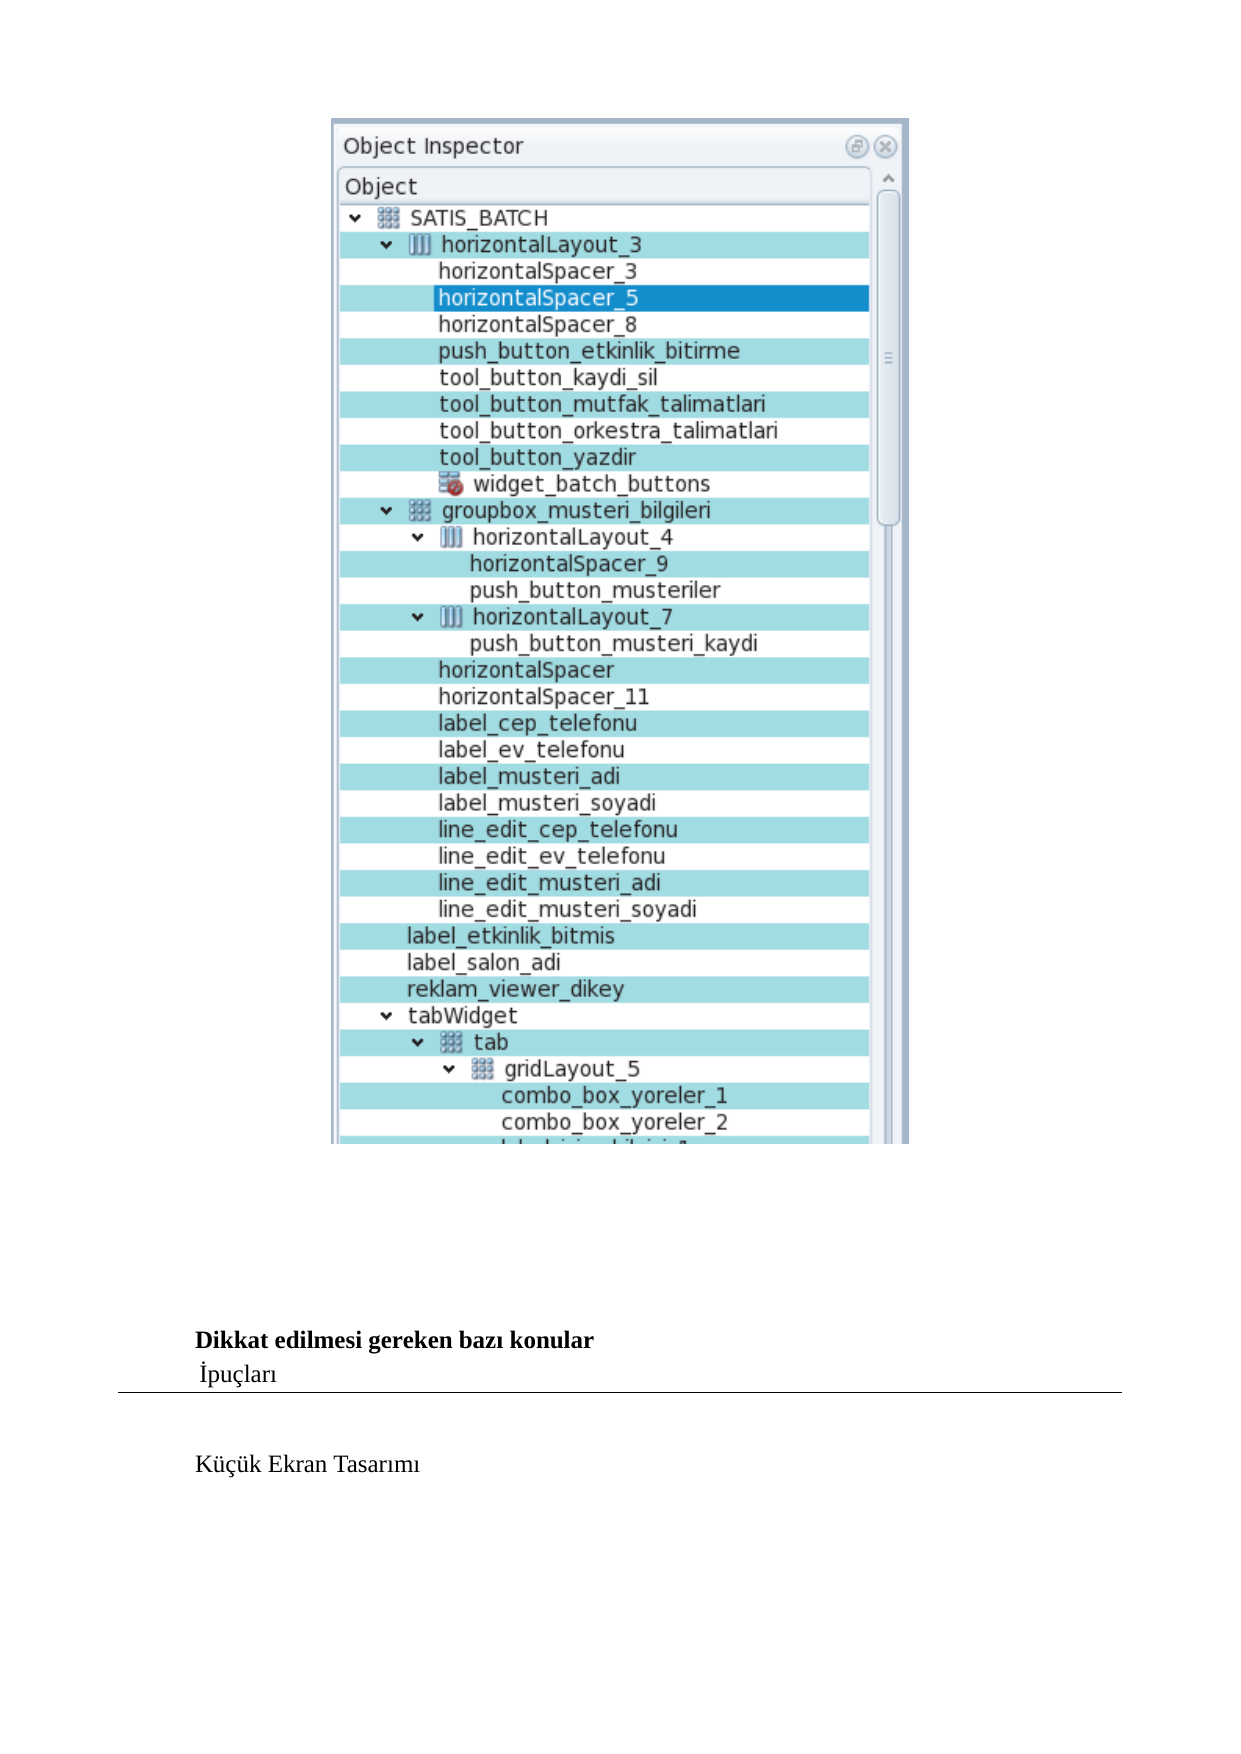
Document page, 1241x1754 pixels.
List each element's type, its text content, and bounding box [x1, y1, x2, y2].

text İpuçları [118, 1354, 1122, 1392]
text Küçük Ekran Tasarımı [118, 1449, 1122, 1478]
picture [331, 118, 910, 1144]
text Dikkat edilmesi gereken bazı konular [118, 1326, 1122, 1354]
